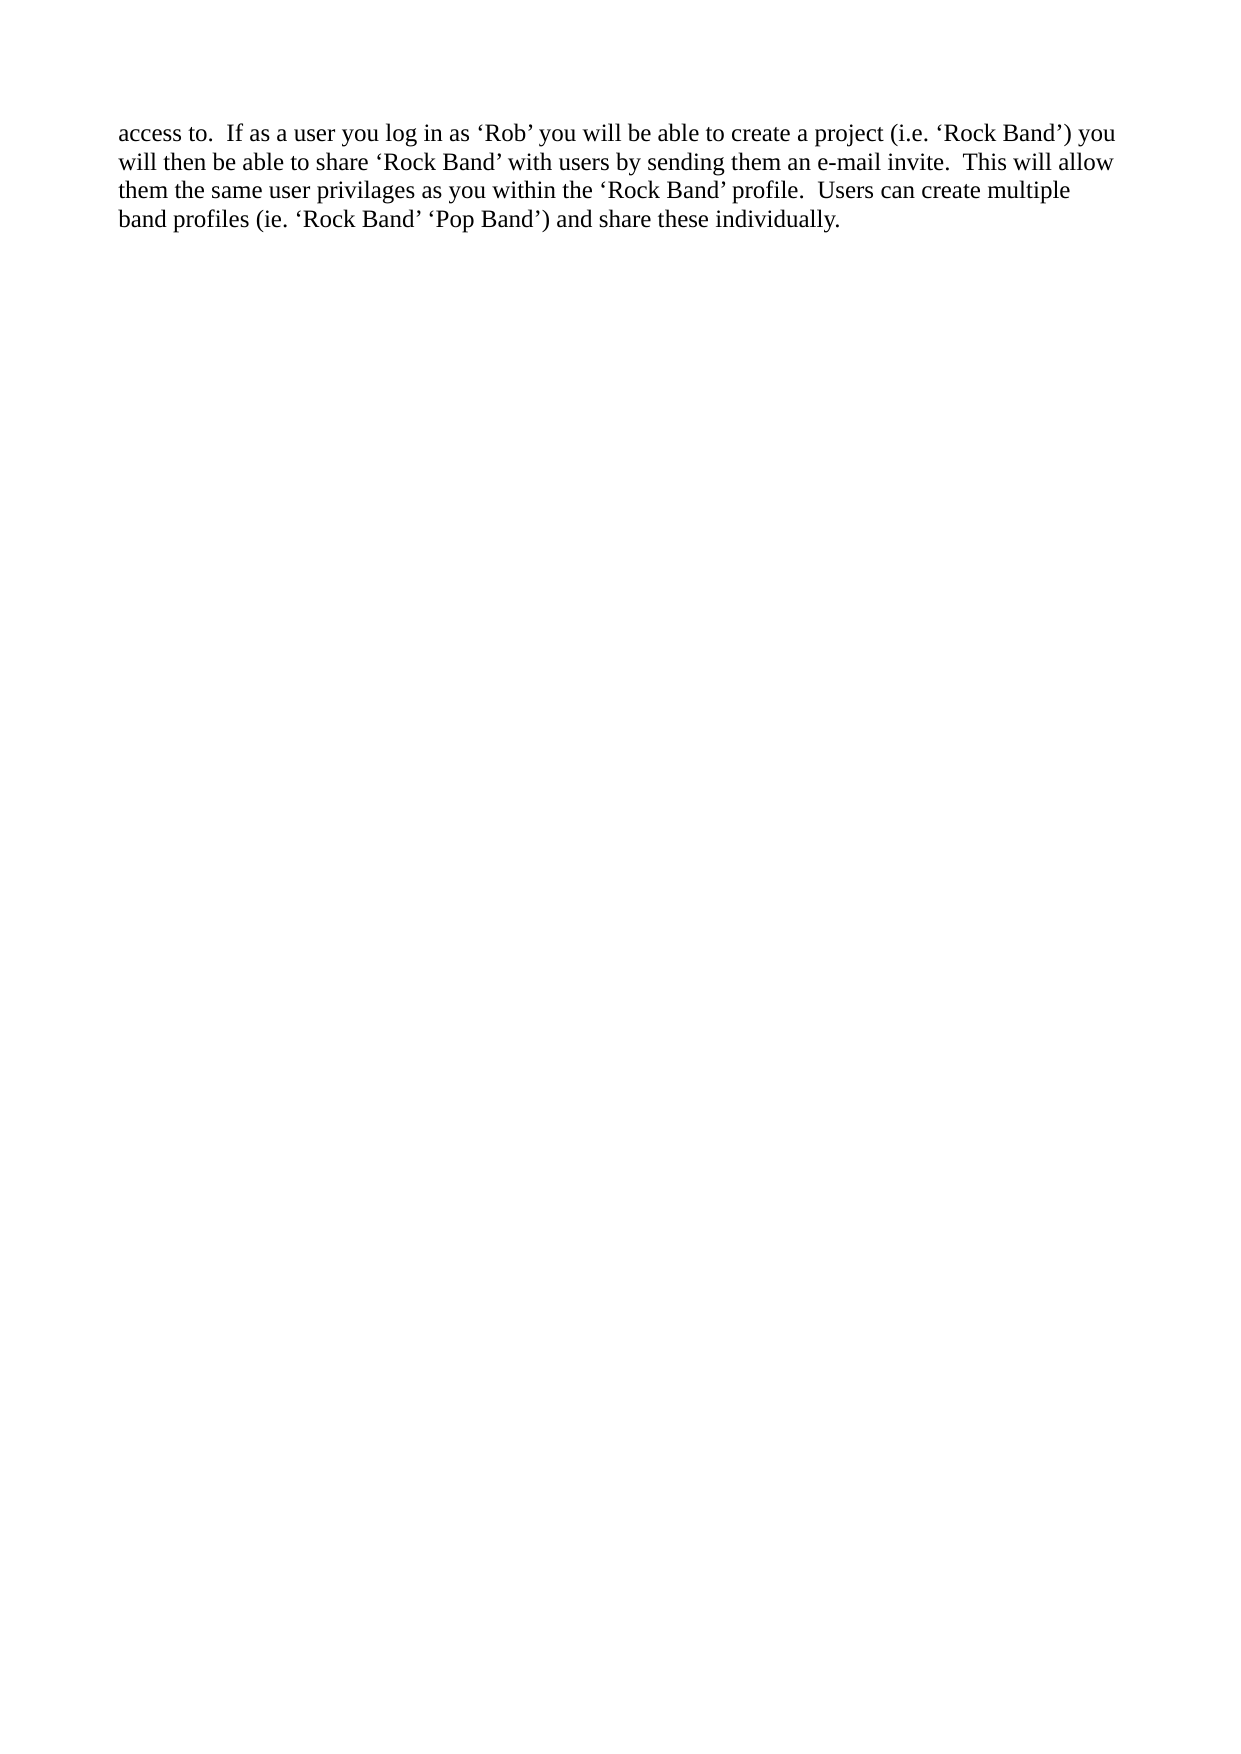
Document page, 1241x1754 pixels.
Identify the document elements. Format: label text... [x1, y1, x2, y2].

text access to. If as a user you log in as ‘Rob’ you will be able to create a project (i.e. ‘Rock Band’) you will then be able to share ‘Rock Band’ with users by sending them an e-mail invite. This will allow them the same user privilages as you within the ‘Rock Band’ profile. Users can create multiple band profiles (ie. ‘Rock Band’ ‘Pop Band’) and share these individually. [118, 118, 1122, 233]
